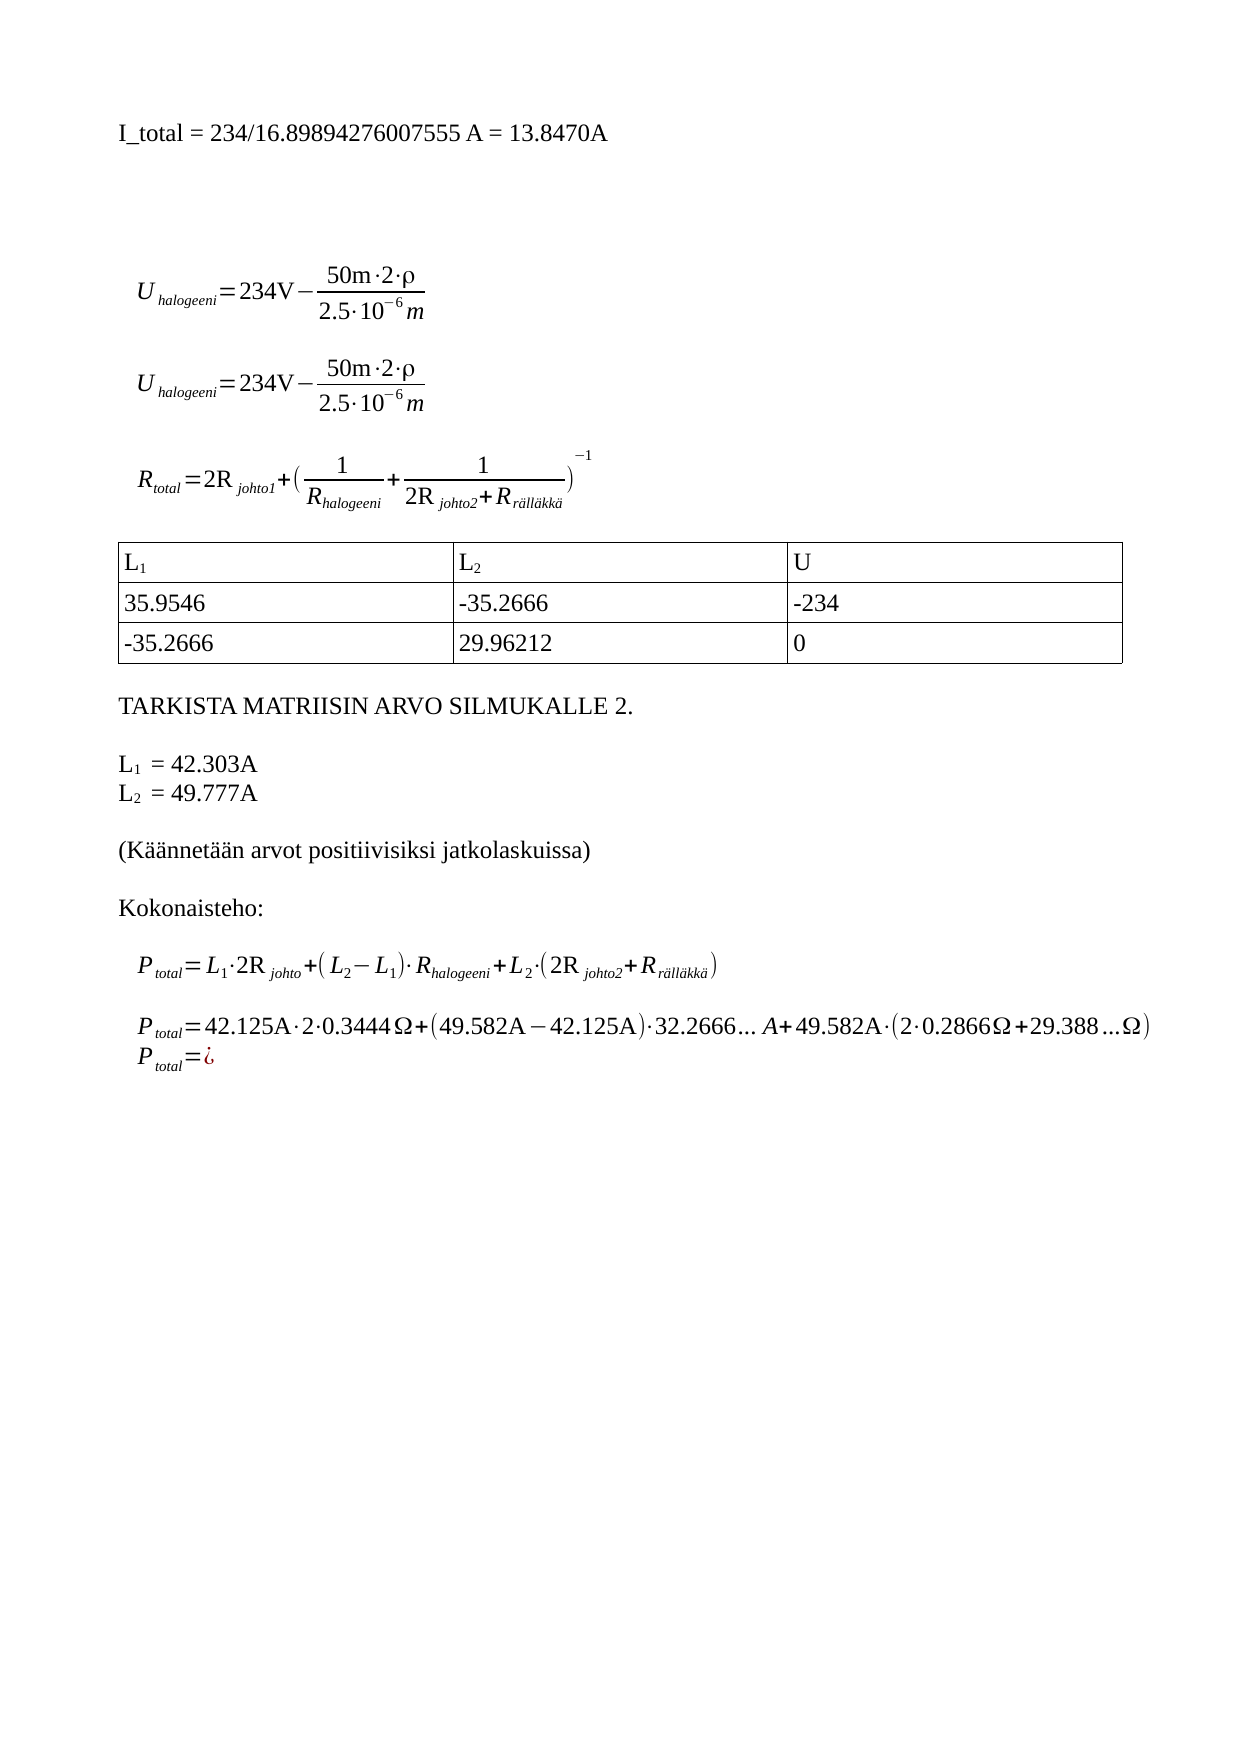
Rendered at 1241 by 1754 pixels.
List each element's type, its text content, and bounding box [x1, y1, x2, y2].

table_cell -35.2666 [119, 623, 453, 663]
text Kokonaisteho: [118, 893, 1122, 921]
text (Käännetään arvot positiivisiksi jatkolaskuissa) [118, 835, 1122, 864]
table_cell -35.2666 [454, 583, 787, 622]
text L1 = 42.303A [118, 749, 1122, 778]
table_cell 29.96212 [454, 623, 787, 663]
table_header U [788, 543, 1122, 582]
table_cell 0 [788, 623, 1122, 663]
text I_total = 234/16.89894276007555 A = 13.8470A [118, 118, 1122, 147]
text L2 = 49.777A [118, 778, 1122, 806]
text TARKISTA MATRIISIN ARVO SILMUKALLE 2. [118, 691, 1122, 720]
table_header L1 [119, 543, 453, 582]
table_cell -234 [788, 583, 1122, 622]
table_header L2 [454, 543, 787, 582]
table_cell 35.9546 [119, 583, 453, 622]
